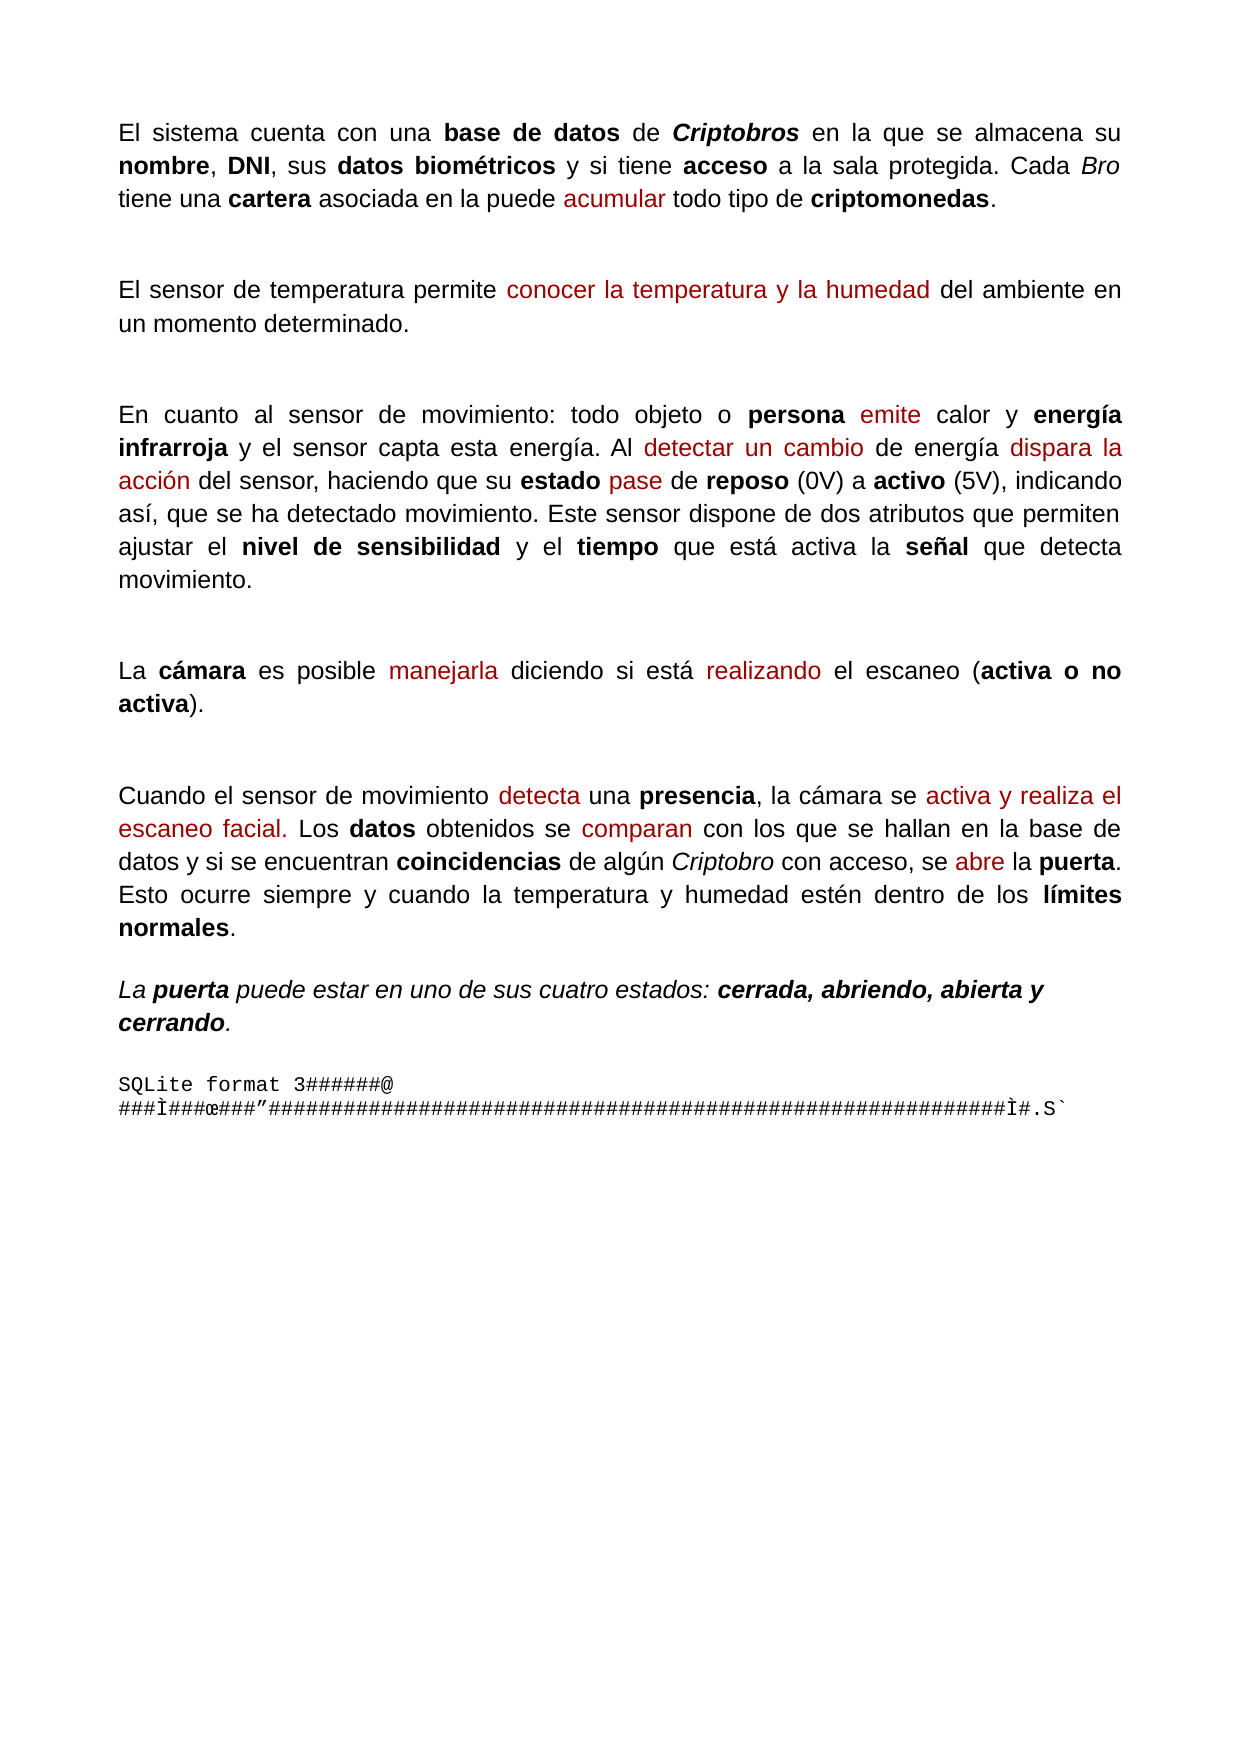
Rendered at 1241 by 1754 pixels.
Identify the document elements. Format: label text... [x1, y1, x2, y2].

text SQLite format 3######@ ###Ì###œ###”###########################################################Ì#.S` [118, 1074, 1122, 1121]
text La puerta puede estar en uno de sus cuatro estados: cerrada, abriendo, abierta y cerrando. [118, 975, 1122, 1037]
text En cuanto al sensor de movimiento: todo objeto o persona emite calor y energía infrarroja y el sensor capta esta energía. Al detectar un cambio de energía dispara la acción del sensor, haciendo que su estado pase de reposo (0V) a activo (5V), indicando así, que se ha detectado movimiento. Este sensor dispone de dos atributos que permiten ajustar el nivel de sensibilidad y el tiempo que está activa la señal que detecta movimiento. [118, 400, 1122, 594]
text La cámara es posible manejarla diciendo si está realizando el escaneo (activa o no activa). [118, 656, 1122, 718]
text El sistema cuenta con una base de datos de Criptobros en la que se almacena su nombre, DNI, sus datos biométricos y si tiene acceso a la sala protegida. Cada Bro tiene una cartera asociada en la puede acumular todo tipo de criptomonedas. [118, 118, 1122, 213]
text Cuando el sensor de movimiento detecta una presencia, la cámara se activa y realiza el escaneo facial. Los datos obtenidos se comparan con los que se hallan en la base de datos y si se encuentran coincidencias de algún Criptobro con acceso, se abre la puerta. Esto ocurre siempre y cuando la temperatura y humedad estén dentro de los límites normales. [118, 781, 1122, 942]
text El sensor de temperatura permite conocer la temperatura y la humedad del ambiente en un momento determinado. [118, 276, 1122, 337]
